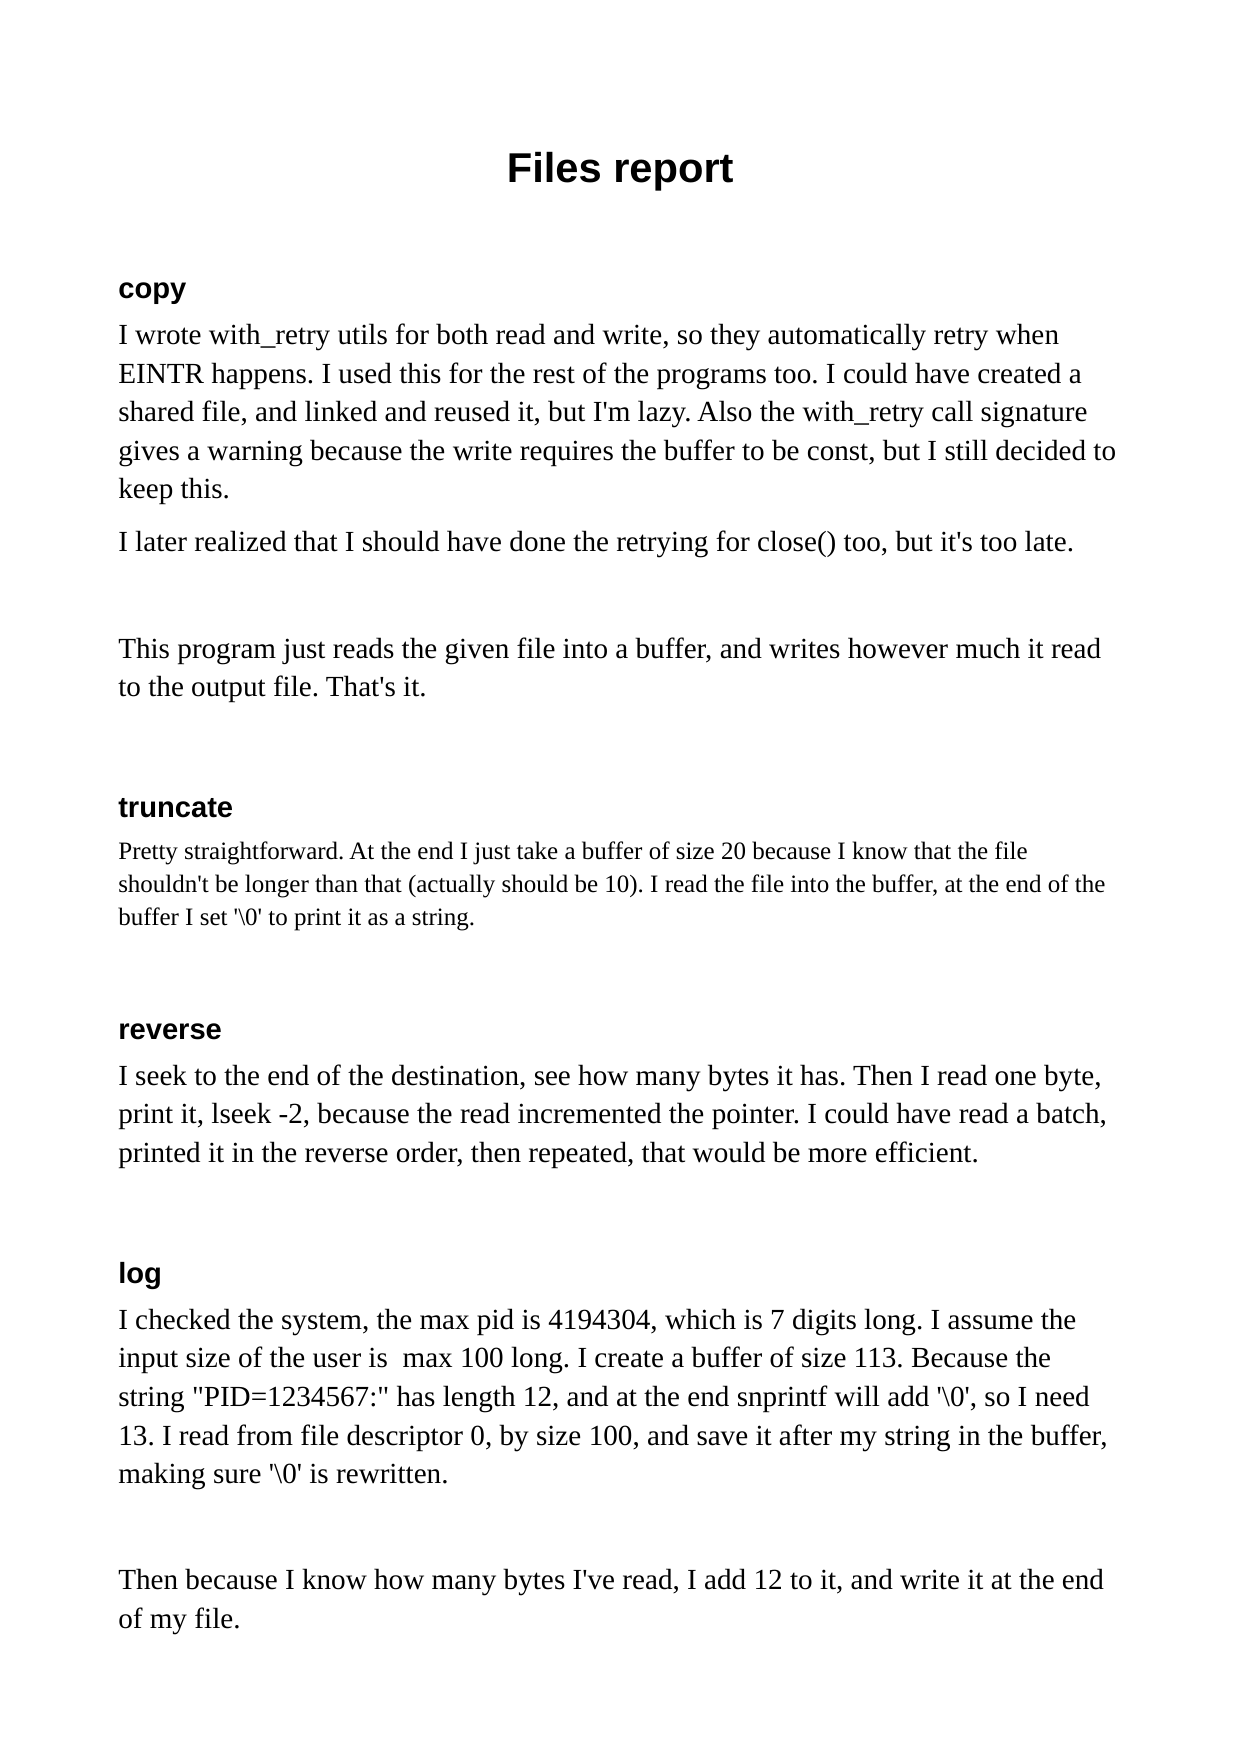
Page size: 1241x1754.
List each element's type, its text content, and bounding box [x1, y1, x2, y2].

subtitle reverse [118, 1012, 1122, 1046]
text I later realized that I should have done the retrying for close() too, but it's too late. [118, 524, 1122, 558]
subtitle log [118, 1256, 1122, 1289]
title Files report [118, 143, 1122, 191]
text I checked the system, the max pid is 4194304, which is 7 digits long. I assume the input size of the user is max 100 long. I create a buffer of size 113. Because the string "PID=1234567:" has length 12, and at the end snprintf will add '\0', so I need 13. I read from file descriptor 0, by size 100, and save it after my string in the buffer, making sure '\0' is rewritten. [118, 1302, 1122, 1490]
subtitle copy [118, 271, 1122, 305]
text Pretty straightforward. At the end I just take a buffer of size 20 because I know that the file shouldn't be longer than that (actually should be 10). I read the file into the buffer, at the end of the buffer I set '\0' to print it as a string. [118, 836, 1122, 931]
subtitle truncate [118, 790, 1122, 824]
text I seek to the end of the destination, see how many bytes it has. Then I read one byte, print it, lseek -2, because the read incremented the pointer. I could have read a batch, printed it in the reverse order, then repeated, that would be more efficient. [118, 1058, 1122, 1169]
text Then because I know how many bytes I've read, I add 12 to it, and write it at the end of my file. [118, 1562, 1122, 1634]
text I wrote with_retry utils for both read and write, so they automatically retry when EINTR happens. I used this for the rest of the programs too. I could have created a shared file, and linked and reused it, but I'm lazy. Also the with_retry call signature gives a warning because the write requires the buffer to be const, but I still decided to keep this. [118, 317, 1122, 505]
text This program just reads the given file into a buffer, and writes however much it read to the output file. That's it. [118, 631, 1122, 703]
